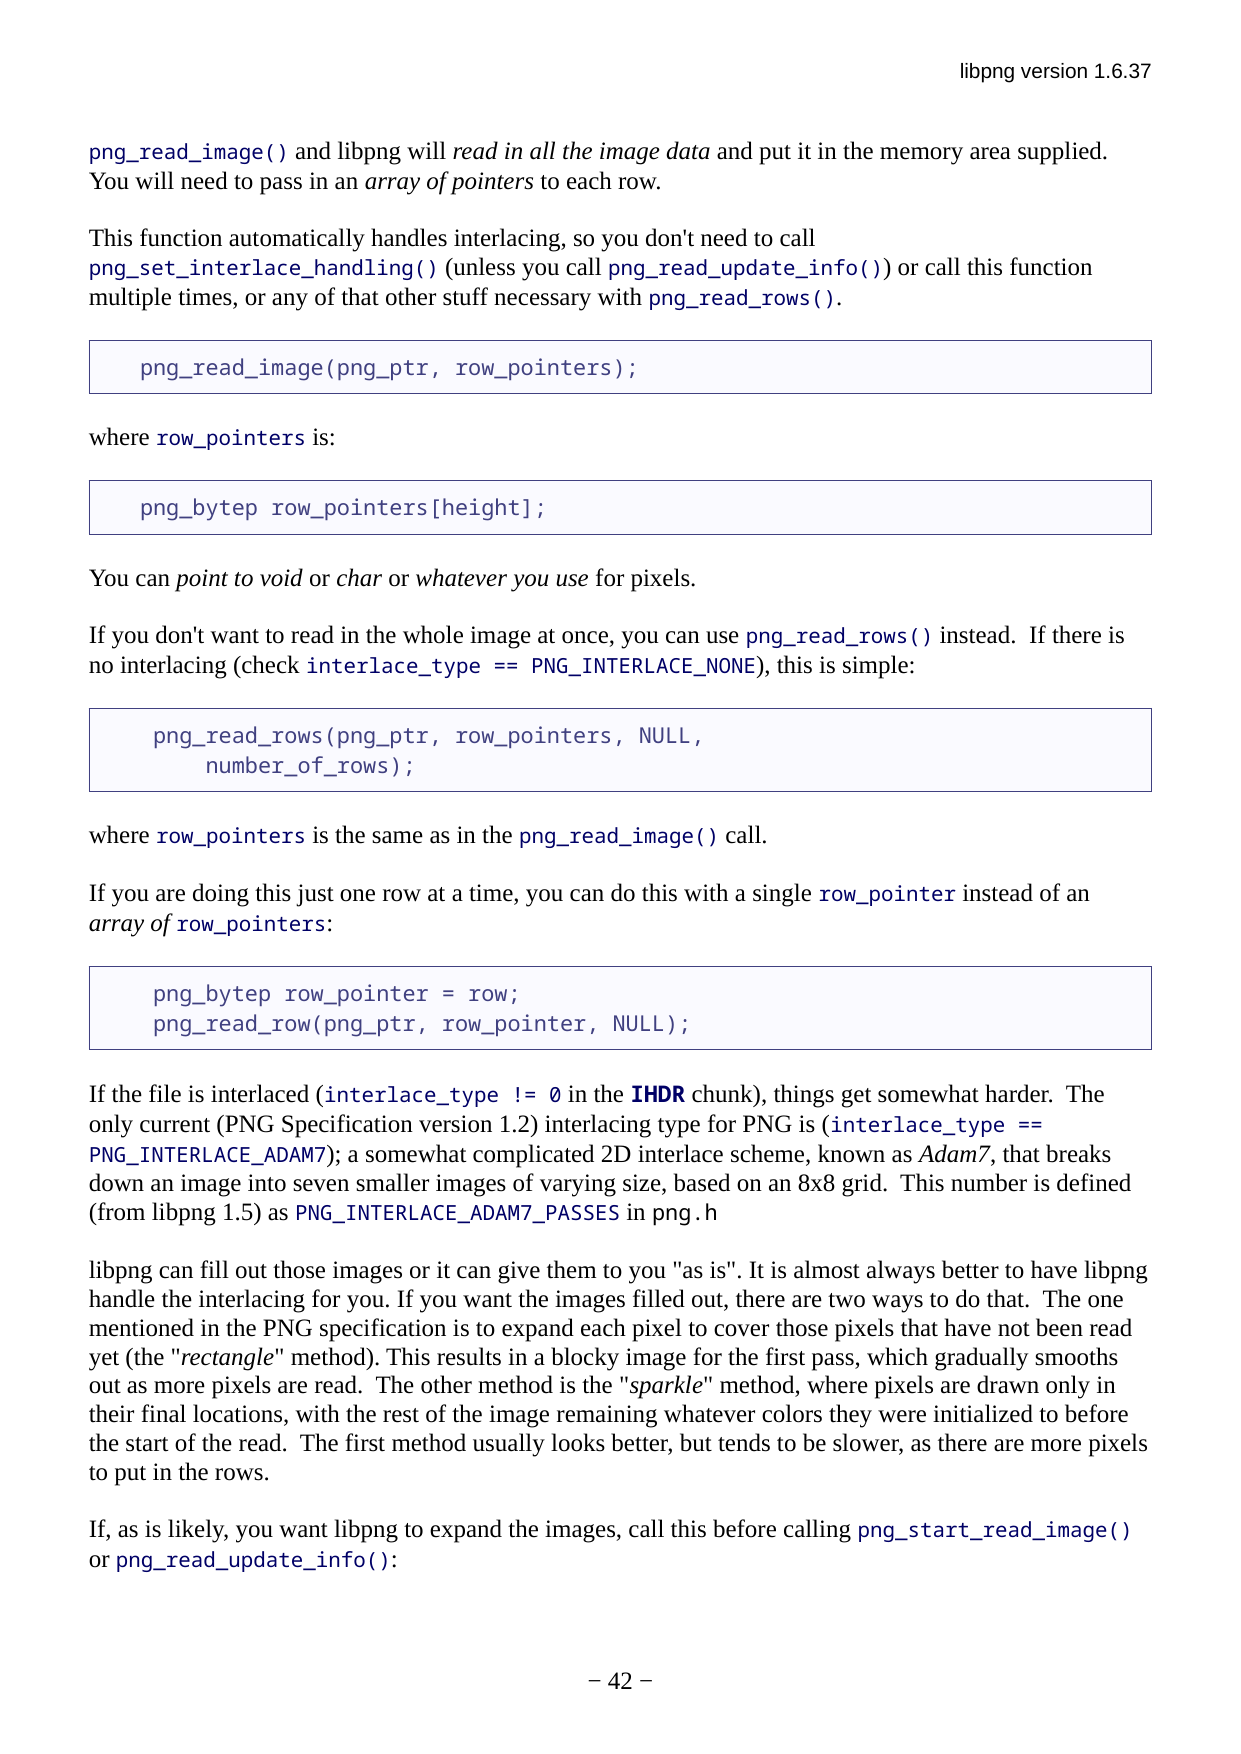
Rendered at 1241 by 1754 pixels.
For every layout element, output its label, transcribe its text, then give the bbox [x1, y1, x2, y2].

text libpng can fill out those images or it can give them to you "as is". It is almost always better to have libpng handle the interlacing for you. If you want the images filled out, there are two ways to do that. The one mentioned in the PNG specification is to expand each pixel to cover those pixels that have not been read yet (the "rectangle" method). This results in a blocky image for the first pass, which gradually smooths out as more pixels are read. The other method is the "sparkle" method, where pixels are drawn only in their final locations, with the rest of the image remaining whatever colors they were initialized to before the start of the read. The first method usually looks better, but tends to be slower, as there are more pixels to put in the rows. [88, 1256, 1152, 1486]
text If the file is interlaced (interlace_type != 0 in the IHDR chunk), things get somewhat harder. The only current (PNG Specification version 1.2) interlacing type for PNG is (interlace_type == PNG_INTERLACE_ADAM7); a somewhat complicated 2D interlace scheme, known as Adam7, that breaks down an image into seven smaller images of varying size, based on an 8x8 grid. This number is defined (from libpng 1.5) as PNG_INTERLACE_ADAM7_PASSES in png.h [88, 1078, 1152, 1227]
text where row_pointers is the same as in the png_read_image() call. [88, 820, 1152, 849]
text This function automatically handles interlacing, so you don't need to call png_set_interlace_handling() (unless you call png_read_update_info()) or call this function multiple times, or any of that other stuff necessary with png_read_rows(). [88, 223, 1152, 311]
text png_bytep row_pointers[height]; [90, 481, 1151, 534]
text png_read_row(png_ptr, row_pointer, NULL); [90, 996, 1151, 1049]
text where row_pointers is: [88, 422, 1152, 452]
text png_read_image(png_ptr, row_pointers); [90, 341, 1151, 393]
text number_of_rows); [90, 738, 1151, 791]
text You can point to void or char or whatever you use for pixels. [88, 563, 1152, 591]
text png_read_image() and libpng will read in all the image data and put it in the memory area supplied. You will need to pass in an array of pointers to each row. [88, 136, 1152, 195]
text If you are doing this just one row at a time, you can do this with a single row_pointer instead of an array of row_pointers: [88, 878, 1152, 937]
text png_read_rows(png_ptr, row_pointers, NULL, [90, 709, 1151, 738]
text png_bytep row_pointer = row; [90, 967, 1151, 996]
text If you don't want to read in the whole image at once, you can use png_read_rows() instead. If there is no interlacing (check interlace_type == PNG_INTERLACE_NONE), this is simple: [88, 620, 1152, 679]
text If, as is likely, you want libpng to expand the images, call this before calling png_start_read_image() or png_read_update_info(): [88, 1514, 1152, 1573]
